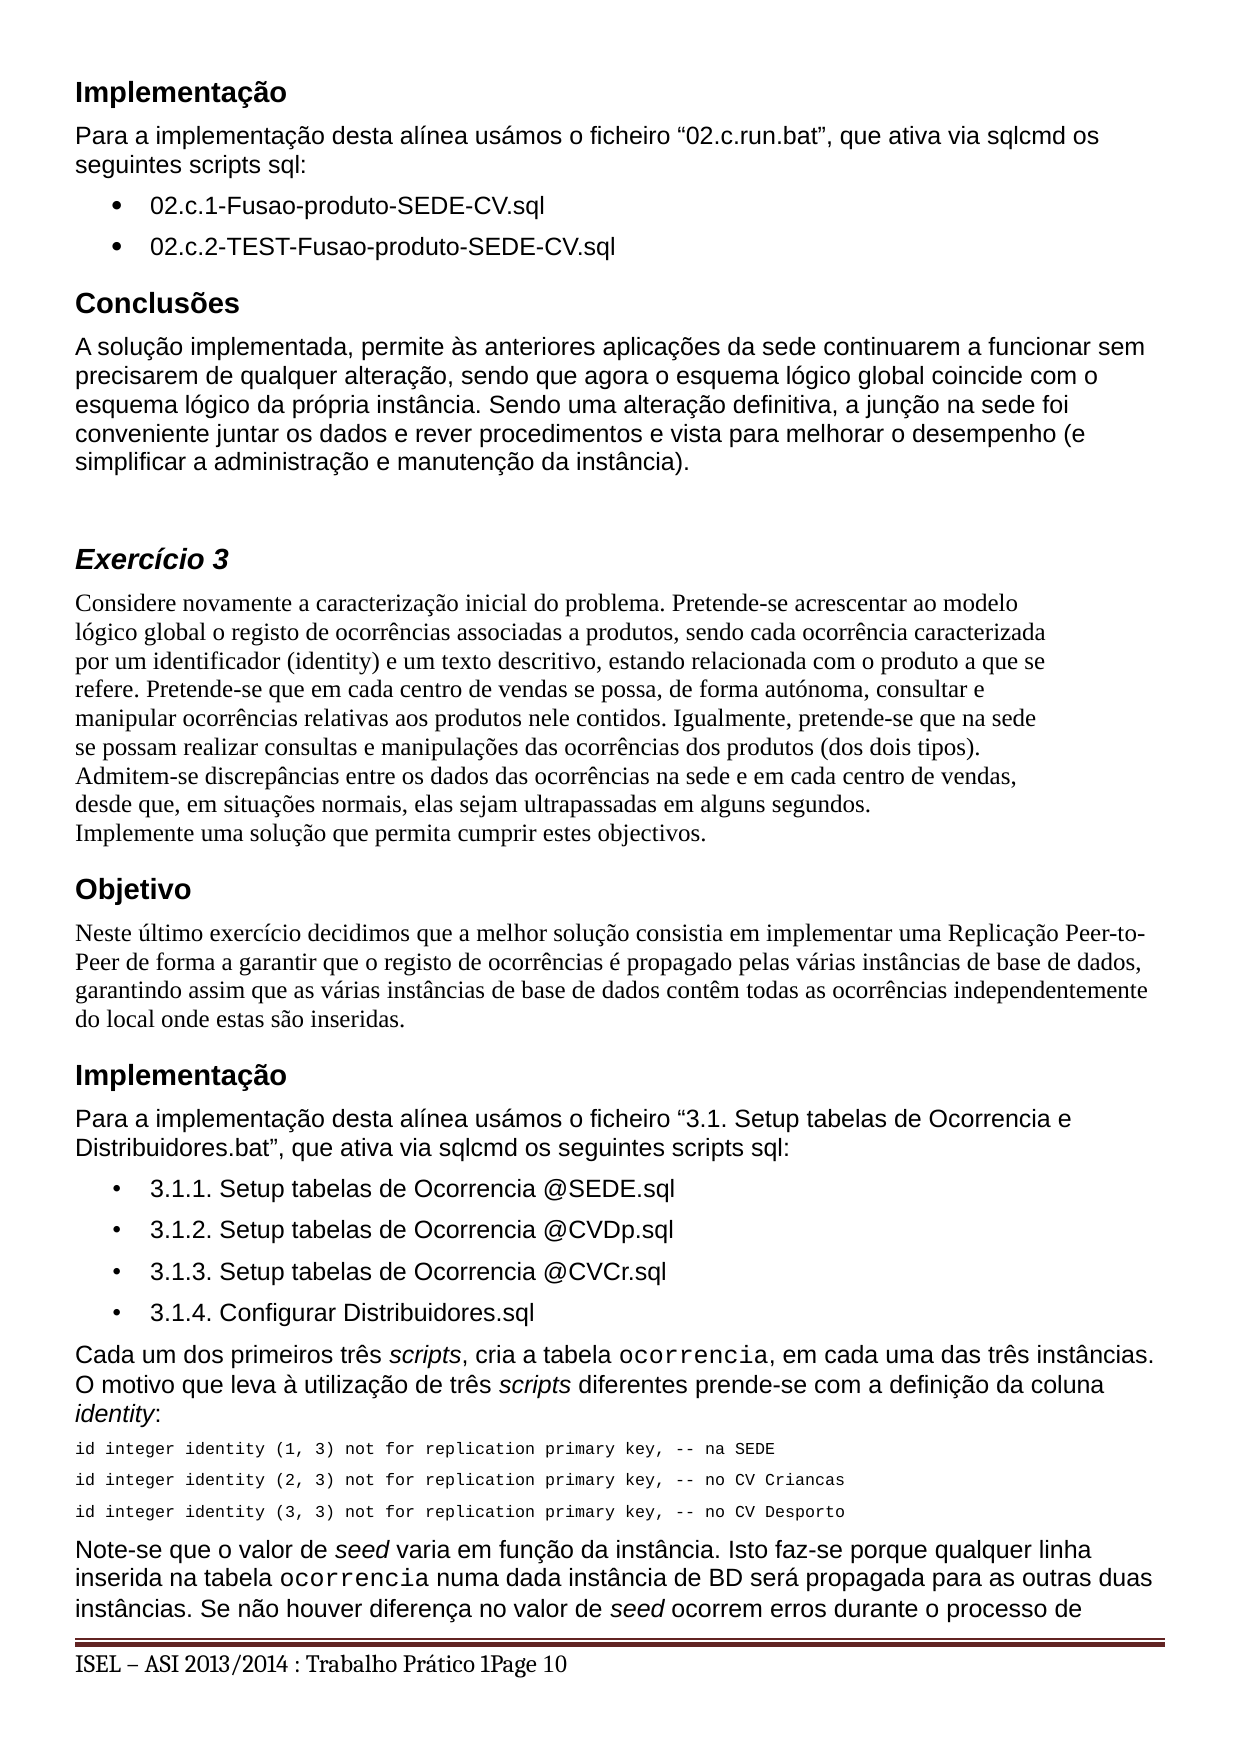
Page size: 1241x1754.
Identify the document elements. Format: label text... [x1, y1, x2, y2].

subtitle Objetivo [75, 872, 1165, 906]
list 02.c.2-TEST-Fusao-produto-SEDE-CV.sql [112, 232, 1165, 261]
text id integer identity (1, 3) not for replication primary key, -- na SEDE [75, 1441, 1165, 1459]
text por um identificador (identity) e um texto descritivo, estando relacionada com o produto a que se [75, 646, 1165, 674]
subtitle Implementação [75, 75, 1165, 108]
list 3.1.2. Setup tabelas de Ocorrencia @CVDp.sql [112, 1216, 1165, 1244]
text Note-se que o valor de seed varia em função da instância. Isto faz-se porque qualquer linha inserida na tabela ocorrencia numa dada instância de BD será propagada para as outras duas instâncias. Se não houver diferença no valor de seed ocorrem erros durante o processo de [75, 1534, 1165, 1623]
text Para a implementação desta alínea usámos o ficheiro “3.1. Setup tabelas de Ocorrencia e Distribuidores.bat”, que ativa via sqlcmd os seguintes scripts sql: [75, 1104, 1165, 1162]
text Admitem-se discrepâncias entre os dados das ocorrências na sede e em cada centro de vendas, [75, 761, 1165, 789]
subtitle Exercício 3 [75, 542, 1165, 576]
text Neste último exercício decidimos que a melhor solução consistia em implementar uma Replicação Peer-to-Peer de forma a garantir que o registo de ocorrências é propagado pelas várias instâncias de base de dados, garantindo assim que as várias instâncias de base de dados contêm todas as ocorrências independentemente do local onde estas são inseridas. [75, 918, 1165, 1033]
list 3.1.3. Setup tabelas de Ocorrencia @CVCr.sql [112, 1257, 1165, 1286]
text Cada um dos primeiros três scripts, cria a tabela ocorrencia, em cada uma das três instâncias. O motivo que leva à utilização de três scripts diferentes prende-se com a definição da coluna identity: [75, 1339, 1165, 1428]
text id integer identity (2, 3) not for replication primary key, -- no CV Criancas [75, 1472, 1165, 1491]
text A solução implementada, permite às anteriores aplicações da sede continuarem a funcionar sem precisarem de qualquer alteração, sendo que agora o esquema lógico global coincide com o esquema lógico da própria instância. Sendo uma alteração definitiva, a junção na sede foi conveniente juntar os dados e rever procedimentos e vista para melhorar o desempenho (e simplificar a administração e manutenção da instância). [75, 332, 1165, 476]
text se possam realizar consultas e manipulações das ocorrências dos produtos (dos dois tipos). [75, 732, 1165, 761]
subtitle Implementação [75, 1058, 1165, 1092]
text manipular ocorrências relativas aos produtos nele contidos. Igualmente, pretende-se que na sede [75, 703, 1165, 732]
list 02.c.1-Fusao-produto-SEDE-CV.sql [112, 191, 1165, 220]
text Implemente uma solução que permita cumprir estes objectivos. [75, 818, 1165, 847]
text id integer identity (3, 3) not for replication primary key, -- no CV Desporto [75, 1503, 1165, 1522]
text Para a implementação desta alínea usámos o ficheiro “02.c.run.bat”, que ativa via sqlcmd os seguintes scripts sql: [75, 121, 1165, 178]
text desde que, em situações normais, elas sejam ultrapassadas em alguns segundos. [75, 789, 1165, 818]
list 3.1.4. Configurar Distribuidores.sql [112, 1298, 1165, 1327]
text lógico global o registo de ocorrências associadas a produtos, sendo cada ocorrência caracterizada [75, 617, 1165, 646]
text refere. Pretende-se que em cada centro de vendas se possa, de forma autónoma, consultar e [75, 674, 1165, 703]
text Considere novamente a caracterização inicial do problema. Pretende-se acrescentar ao modelo [75, 588, 1165, 617]
subtitle Conclusões [75, 286, 1165, 320]
list 3.1.1. Setup tabelas de Ocorrencia @SEDE.sql [112, 1174, 1165, 1203]
